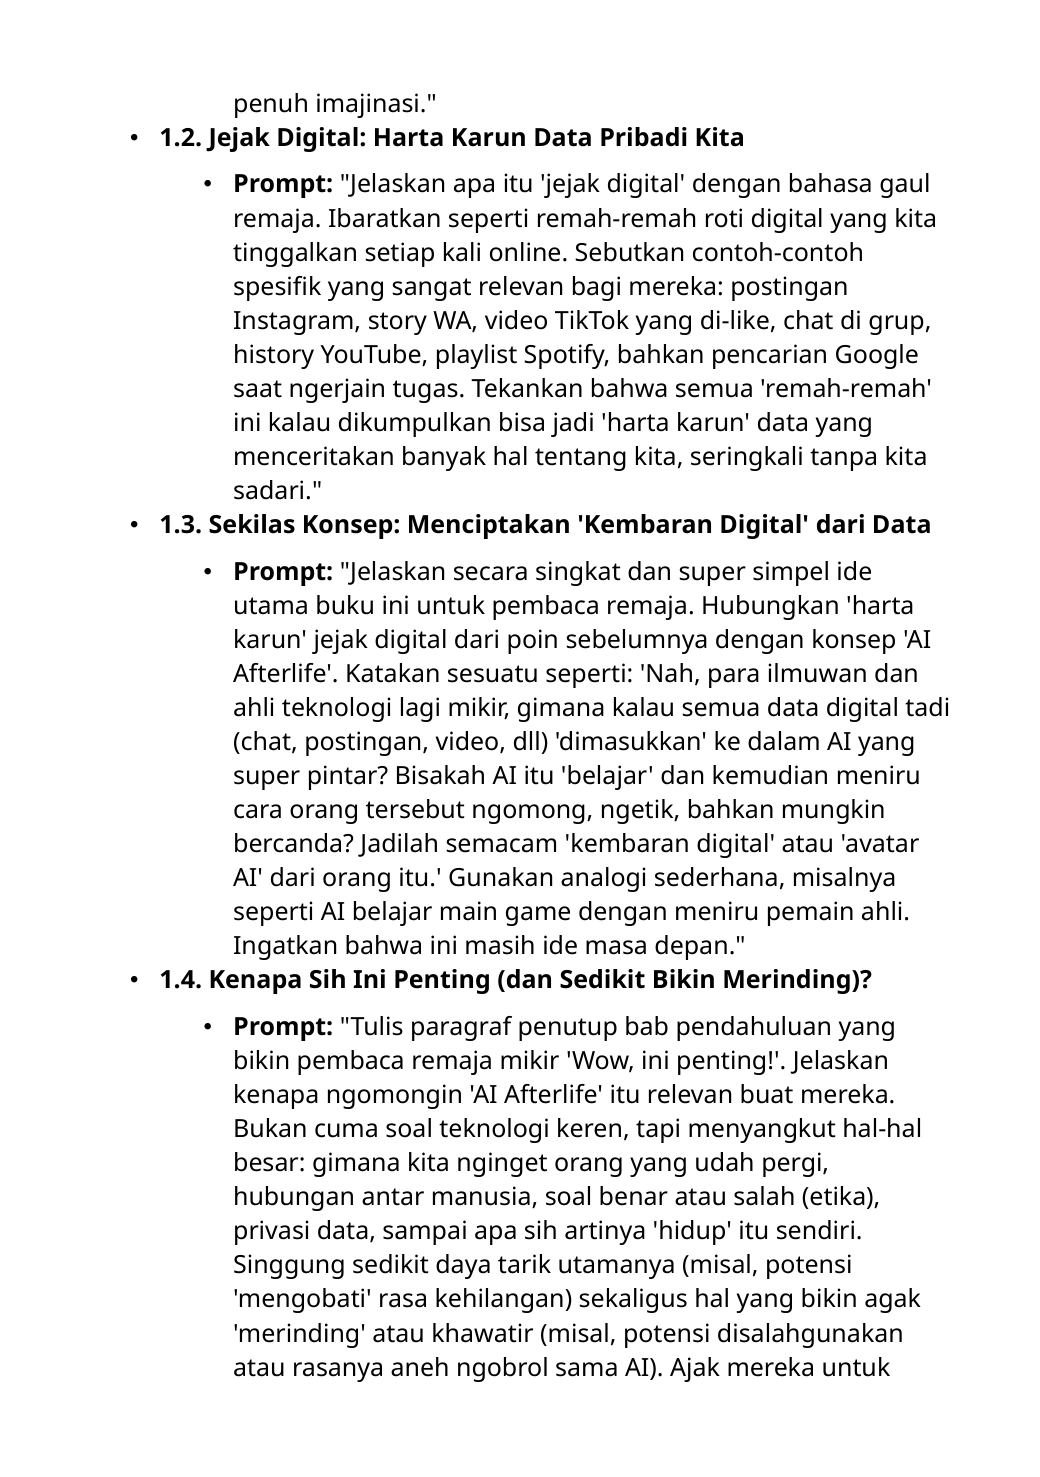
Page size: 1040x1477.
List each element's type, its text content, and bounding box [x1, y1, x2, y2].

list 1.3. Sekilas Konsep: Menciptakan 'Kembaran Digital' dari Data [130, 507, 954, 541]
list penuh imajinasi." [203, 86, 954, 119]
list 1.4. Kenapa Sih Ini Penting (dan Sedikit Bikin Merinding)? [130, 962, 954, 996]
list 1.2. Jejak Digital: Harta Karun Data Pribadi Kita [130, 119, 954, 154]
list Prompt: "Tulis paragraf penutup bab pendahuluan yang bikin pembaca remaja mikir 'Wow, ini penting!'. Jelaskan kenapa ngomongin 'AI Afterlife' itu relevan buat mereka. Bukan cuma soal teknologi keren, tapi menyangkut hal-hal besar: gimana kita nginget orang yang udah pergi, hubungan antar manusia, soal benar atau salah (etika), privasi data, sampai apa sih artinya 'hidup' itu sendiri. Singgung sedikit daya tarik utamanya (misal, potensi 'mengobati' rasa kehilangan) sekaligus hal yang bikin agak 'merinding' atau khawatir (misal, potensi disalahgunakan atau rasanya aneh ngobrol sama AI). Ajak mereka untuk [203, 1009, 954, 1383]
list Prompt: "Jelaskan secara singkat dan super simpel ide utama buku ini untuk pembaca remaja. Hubungkan 'harta karun' jejak digital dari poin sebelumnya dengan konsep 'AI Afterlife'. Katakan sesuatu seperti: 'Nah, para ilmuwan dan ahli teknologi lagi mikir, gimana kalau semua data digital tadi (chat, postingan, video, dll) 'dimasukkan' ke dalam AI yang super pintar? Bisakah AI itu 'belajar' dan kemudian meniru cara orang tersebut ngomong, ngetik, bahkan mungkin bercanda? Jadilah semacam 'kembaran digital' atau 'avatar AI' dari orang itu.' Gunakan analogi sederhana, misalnya seperti AI belajar main game dengan meniru pemain ahli. Ingatkan bahwa ini masih ide masa depan." [203, 553, 954, 962]
list Prompt: "Jelaskan apa itu 'jejak digital' dengan bahasa gaul remaja. Ibaratkan seperti remah-remah roti digital yang kita tinggalkan setiap kali online. Sebutkan contoh-contoh spesifik yang sangat relevan bagi mereka: postingan Instagram, story WA, video TikTok yang di-like, chat di grup, history YouTube, playlist Spotify, bahkan pencarian Google saat ngerjain tugas. Tekankan bahwa semua 'remah-remah' ini kalau dikumpulkan bisa jadi 'harta karun' data yang menceritakan banyak hal tentang kita, seringkali tanpa kita sadari." [203, 166, 954, 507]
